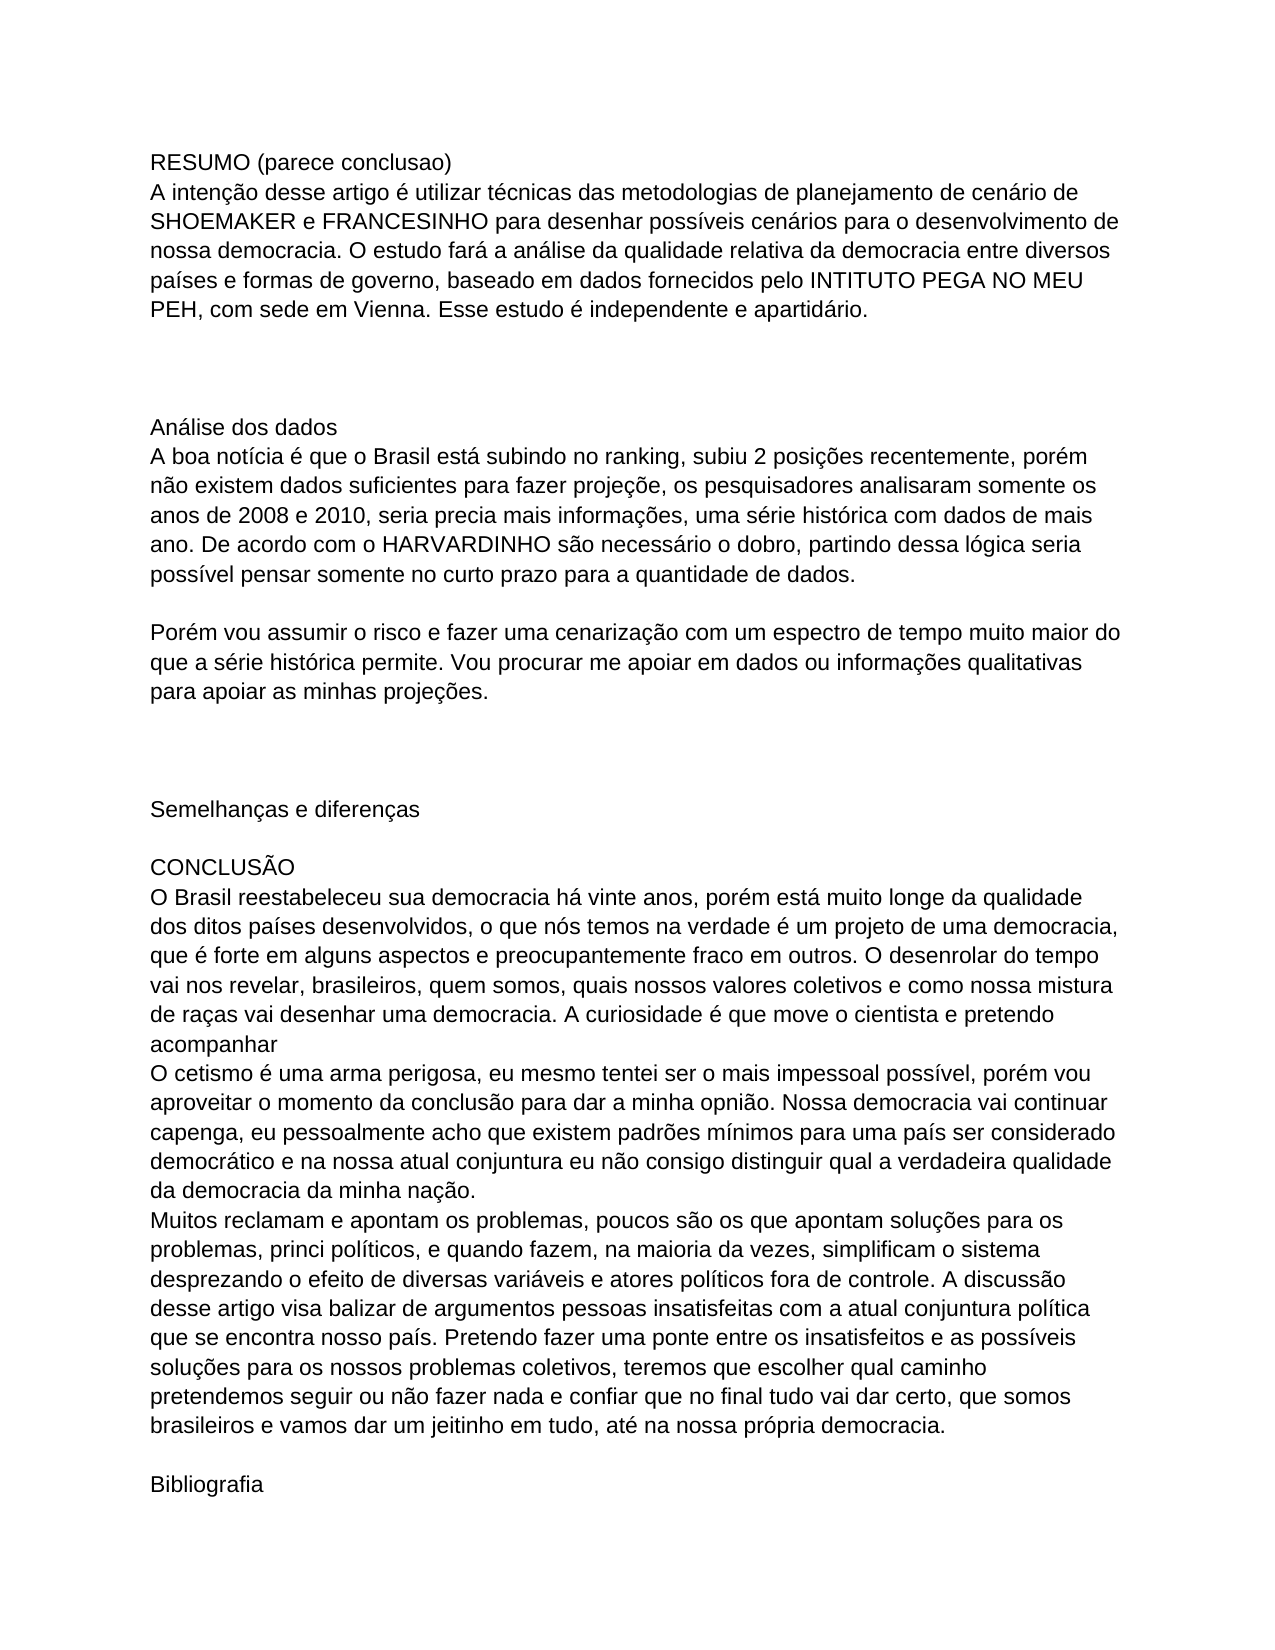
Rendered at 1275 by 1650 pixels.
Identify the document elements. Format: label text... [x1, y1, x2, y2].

text A intenção desse artigo é utilizar técnicas das metodologias de planejamento de cenário de SHOEMAKER e FRANCESINHO para desenhar possíveis cenários para o desenvolvimento de nossa democracia. O estudo fará a análise da qualidade relativa da democracia entre diversos países e formas de governo, baseado em dados fornecidos pelo INTITUTO PEGA NO MEU PEH, com sede em Vienna. Esse estudo é independente e apartidário. [150, 179, 1125, 322]
text Semelhanças e diferenças [150, 796, 1125, 822]
text O Brasil reestabeleceu sua democracia há vinte anos, porém está muito longe da qualidade dos ditos países desenvolvidos, o que nós temos na verdade é um projeto de uma democracia, que é forte em alguns aspectos e preocupantemente fraco em outros. O desenrolar do tempo vai nos revelar, brasileiros, quem somos, quais nossos valores coletivos e como nossa mistura de raças vai desenhar uma democracia. A curiosidade é que move o cientista e pretendo acompanhar [150, 884, 1125, 1057]
text Bibliografia [150, 1472, 1125, 1497]
text RESUMO (parece conclusao) [150, 150, 1125, 176]
text Porém vou assumir o risco e fazer uma cenarização com um espectro de tempo muito maior do que a série histórica permite. Vou procurar me apoiar em dados ou informações qualitativas para apoiar as minhas projeções. [150, 620, 1125, 704]
text A boa notícia é que o Brasil está subindo no ranking, subiu 2 posições recentemente, porém não existem dados suficientes para fazer projeçõe, os pesquisadores analisaram somente os anos de 2008 e 2010, seria precia mais informações, uma série histórica com dados de mais ano. De acordo com o HARVARDINHO são necessário o dobro, partindo dessa lógica seria possível pensar somente no curto prazo para a quantidade de dados. [150, 444, 1125, 587]
text CONCLUSÃO [150, 855, 1125, 881]
text Muitos reclamam e apontam os problemas, poucos são os que apontam soluções para os problemas, princi políticos, e quando fazem, na maioria da vezes, simplificam o sistema desprezando o efeito de diversas variáveis e atores políticos fora de controle. A discussão desse artigo visa balizar de argumentos pessoas insatisfeitas com a atual conjuntura política que se encontra nosso país. Pretendo fazer uma ponte entre os insatisfeitos e as possíveis soluções para os nossos problemas coletivos, teremos que escolher qual caminho pretendemos seguir ou não fazer nada e confiar que no final tudo vai dar certo, que somos brasileiros e vamos dar um jeitinho em tudo, até na nossa própria democracia. [150, 1207, 1125, 1439]
text Análise dos dados [150, 414, 1125, 440]
text O cetismo é uma arma perigosa, eu mesmo tentei ser o mais impessoal possível, porém vou aproveitar o momento da conclusão para dar a minha opnião. Nossa democracia vai continuar capenga, eu pessoalmente acho que existem padrões mínimos para uma país ser considerado democrático e na nossa atual conjuntura eu não consigo distinguir qual a verdadeira qualidade da democracia da minha nação. [150, 1061, 1125, 1204]
